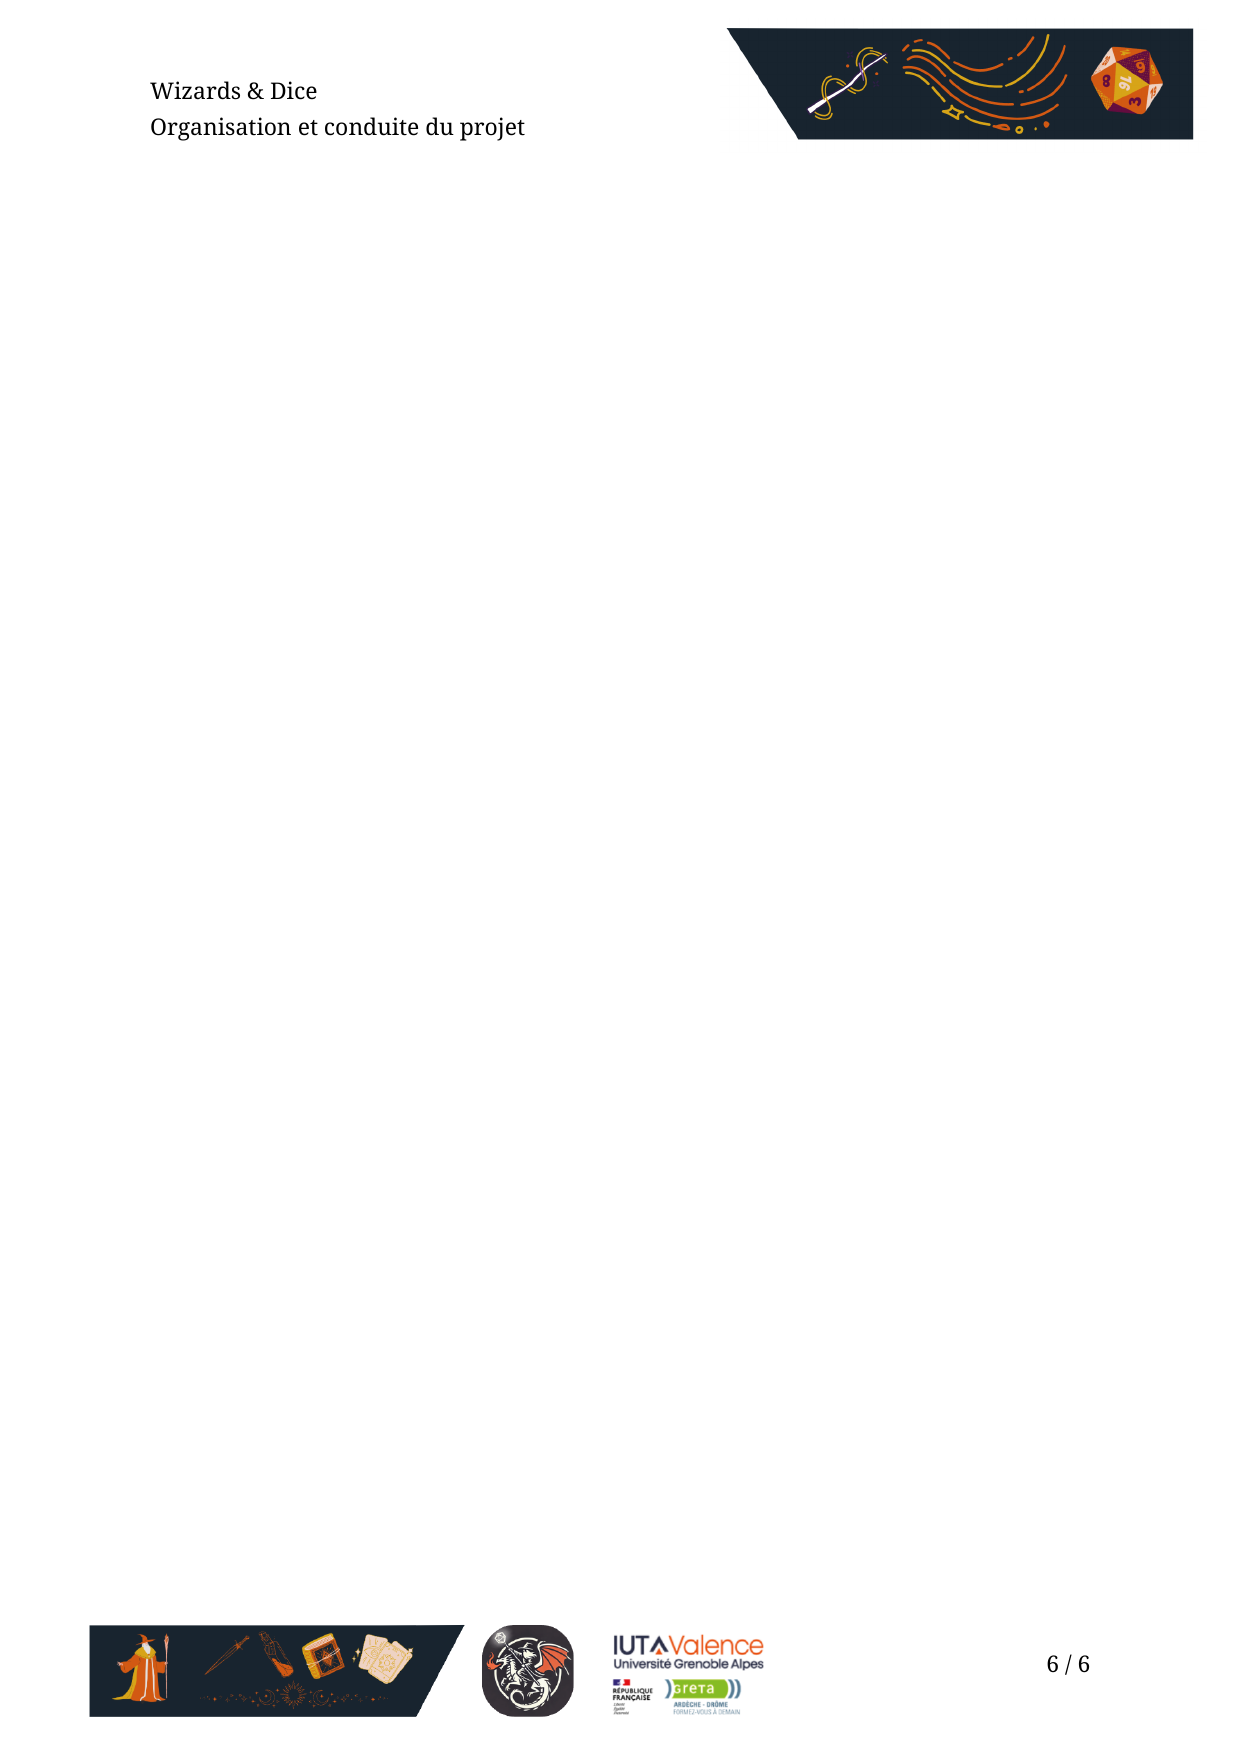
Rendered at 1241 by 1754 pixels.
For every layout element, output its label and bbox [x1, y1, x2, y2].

picture [81, 1614, 788, 1726]
picture [720, 18, 1208, 153]
